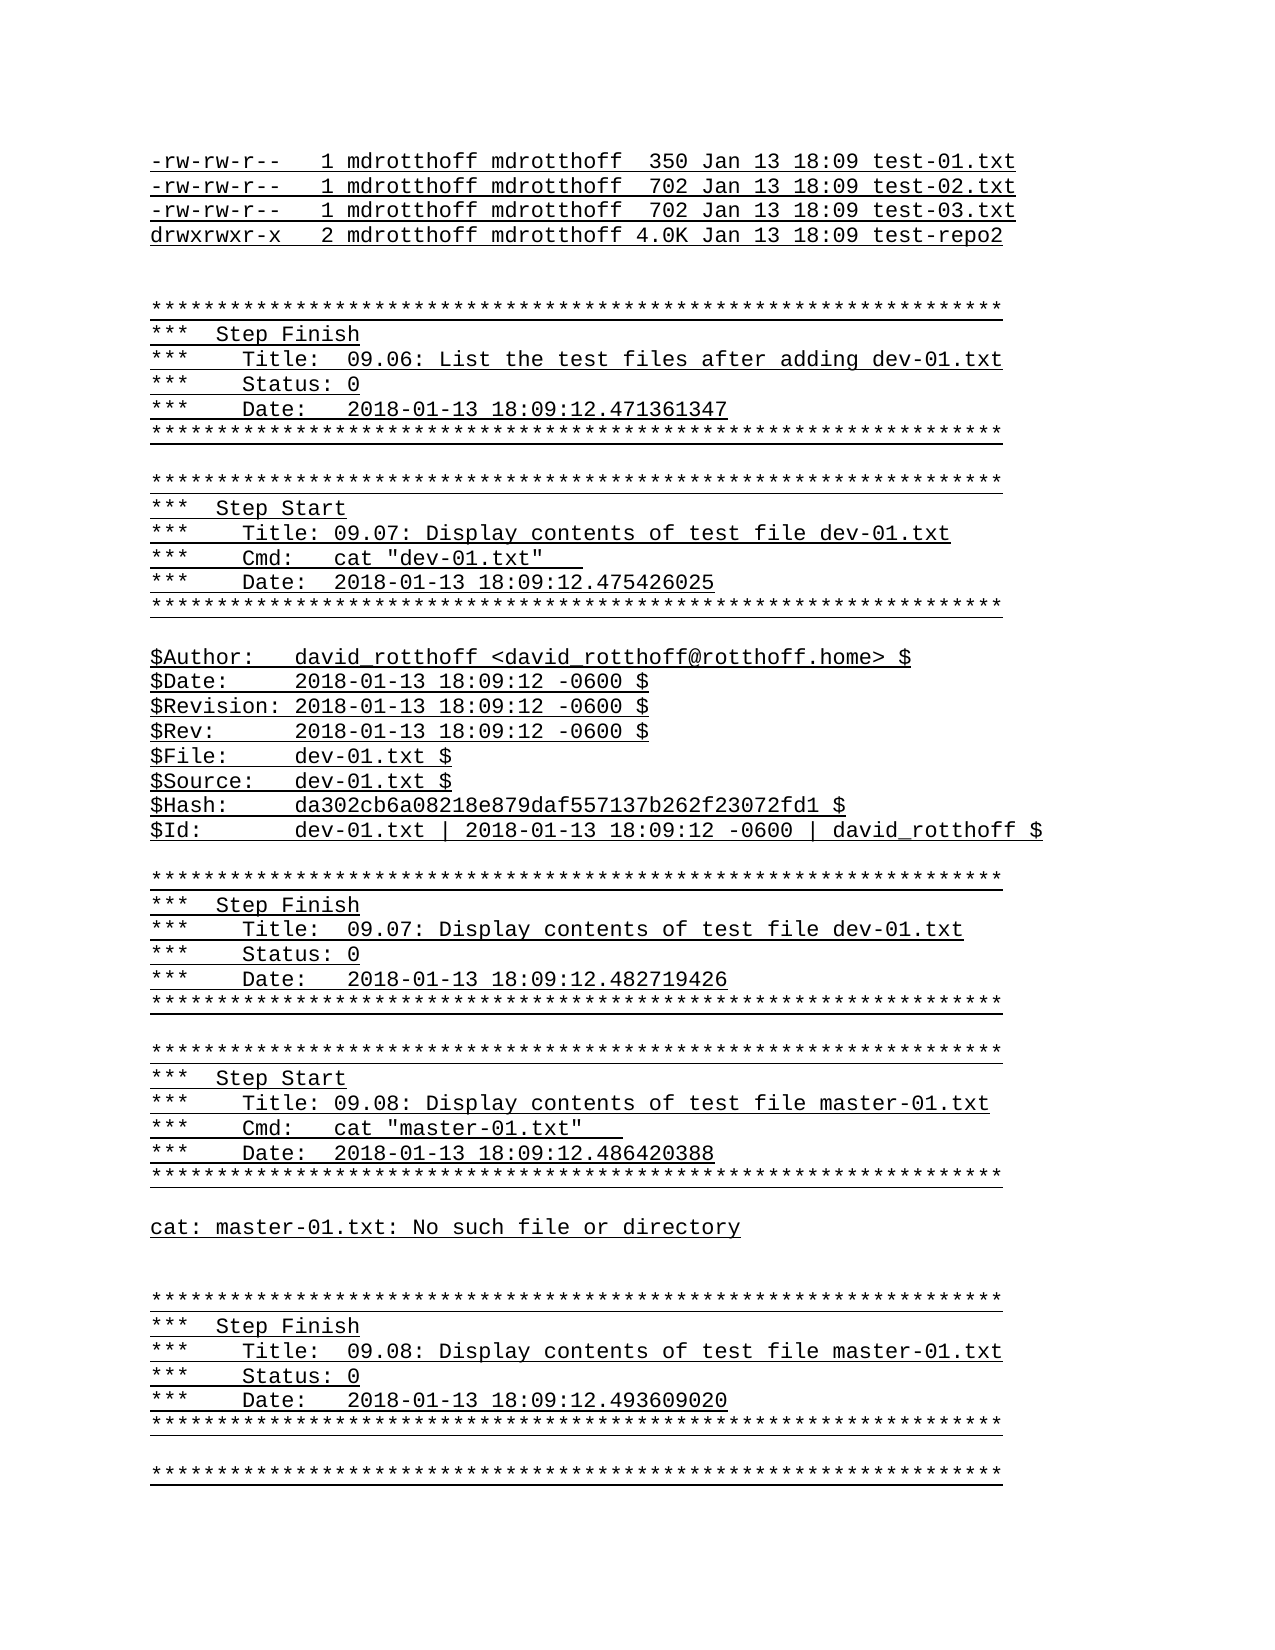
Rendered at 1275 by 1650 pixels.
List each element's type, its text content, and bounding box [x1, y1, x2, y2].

text ***************************************************************** [150, 1290, 1125, 1315]
text *** Status: 0 [150, 943, 1125, 968]
text *** Title: 09.08: Display contents of test file master-01.txt [150, 1340, 1125, 1365]
text -rw-rw-r-- 1 mdrotthoff mdrotthoff 350 Jan 13 18:09 test-01.txt [150, 150, 1125, 175]
text *** Date: 2018-01-13 18:09:12.475426025 [150, 571, 1125, 596]
text *** Step Finish [150, 1315, 1125, 1340]
text ***************************************************************** [150, 1042, 1125, 1067]
text *** Status: 0 [150, 1365, 1125, 1389]
text ***************************************************************** [150, 993, 1125, 1018]
text -rw-rw-r-- 1 mdrotthoff mdrotthoff 702 Jan 13 18:09 test-02.txt [150, 175, 1125, 199]
text *** Title: 09.07: Display contents of test file dev-01.txt [150, 918, 1125, 943]
text *** Step Start [150, 1067, 1125, 1092]
text *** Step Finish [150, 894, 1125, 918]
text cat: master-01.txt: No such file or directory [150, 1216, 1125, 1241]
text ***************************************************************** [150, 472, 1125, 497]
text *** Date: 2018-01-13 18:09:12.486420388 [150, 1142, 1125, 1166]
text ***************************************************************** [150, 1464, 1125, 1489]
text *** Title: 09.08: Display contents of test file master-01.txt [150, 1092, 1125, 1117]
text *** Date: 2018-01-13 18:09:12.493609020 [150, 1389, 1125, 1414]
text $File: dev-01.txt $ [150, 745, 1125, 770]
text drwxrwxr-x 2 mdrotthoff mdrotthoff 4.0K Jan 13 18:09 test-repo2 [150, 224, 1125, 249]
text *** Date: 2018-01-13 18:09:12.471361347 [150, 398, 1125, 423]
text $Id: dev-01.txt | 2018-01-13 18:09:12 -0600 | david_rotthoff $ [150, 819, 1125, 844]
text ***************************************************************** [150, 869, 1125, 894]
text *** Title: 09.06: List the test files after adding dev-01.txt [150, 348, 1125, 373]
text $Hash: da302cb6a08218e879daf557137b262f23072fd1 $ [150, 794, 1125, 819]
text *** Status: 0 [150, 373, 1125, 398]
text *** Cmd: cat "dev-01.txt" [150, 547, 1125, 571]
text -rw-rw-r-- 1 mdrotthoff mdrotthoff 702 Jan 13 18:09 test-03.txt [150, 199, 1125, 224]
text ***************************************************************** [150, 1414, 1125, 1439]
text ***************************************************************** [150, 1166, 1125, 1191]
text *** Date: 2018-01-13 18:09:12.482719426 [150, 968, 1125, 993]
text $Source: dev-01.txt $ [150, 770, 1125, 794]
text $Revision: 2018-01-13 18:09:12 -0600 $ [150, 695, 1125, 720]
text ***************************************************************** [150, 596, 1125, 621]
text *** Cmd: cat "master-01.txt" [150, 1117, 1125, 1142]
text ***************************************************************** [150, 423, 1125, 447]
text *** Step Finish [150, 323, 1125, 348]
text *** Step Start [150, 497, 1125, 522]
text $Rev: 2018-01-13 18:09:12 -0600 $ [150, 720, 1125, 745]
text ***************************************************************** [150, 299, 1125, 323]
text $Author: david_rotthoff <david_rotthoff@rotthoff.home> $ [150, 646, 1125, 671]
text *** Title: 09.07: Display contents of test file dev-01.txt [150, 522, 1125, 547]
text $Date: 2018-01-13 18:09:12 -0600 $ [150, 671, 1125, 695]
